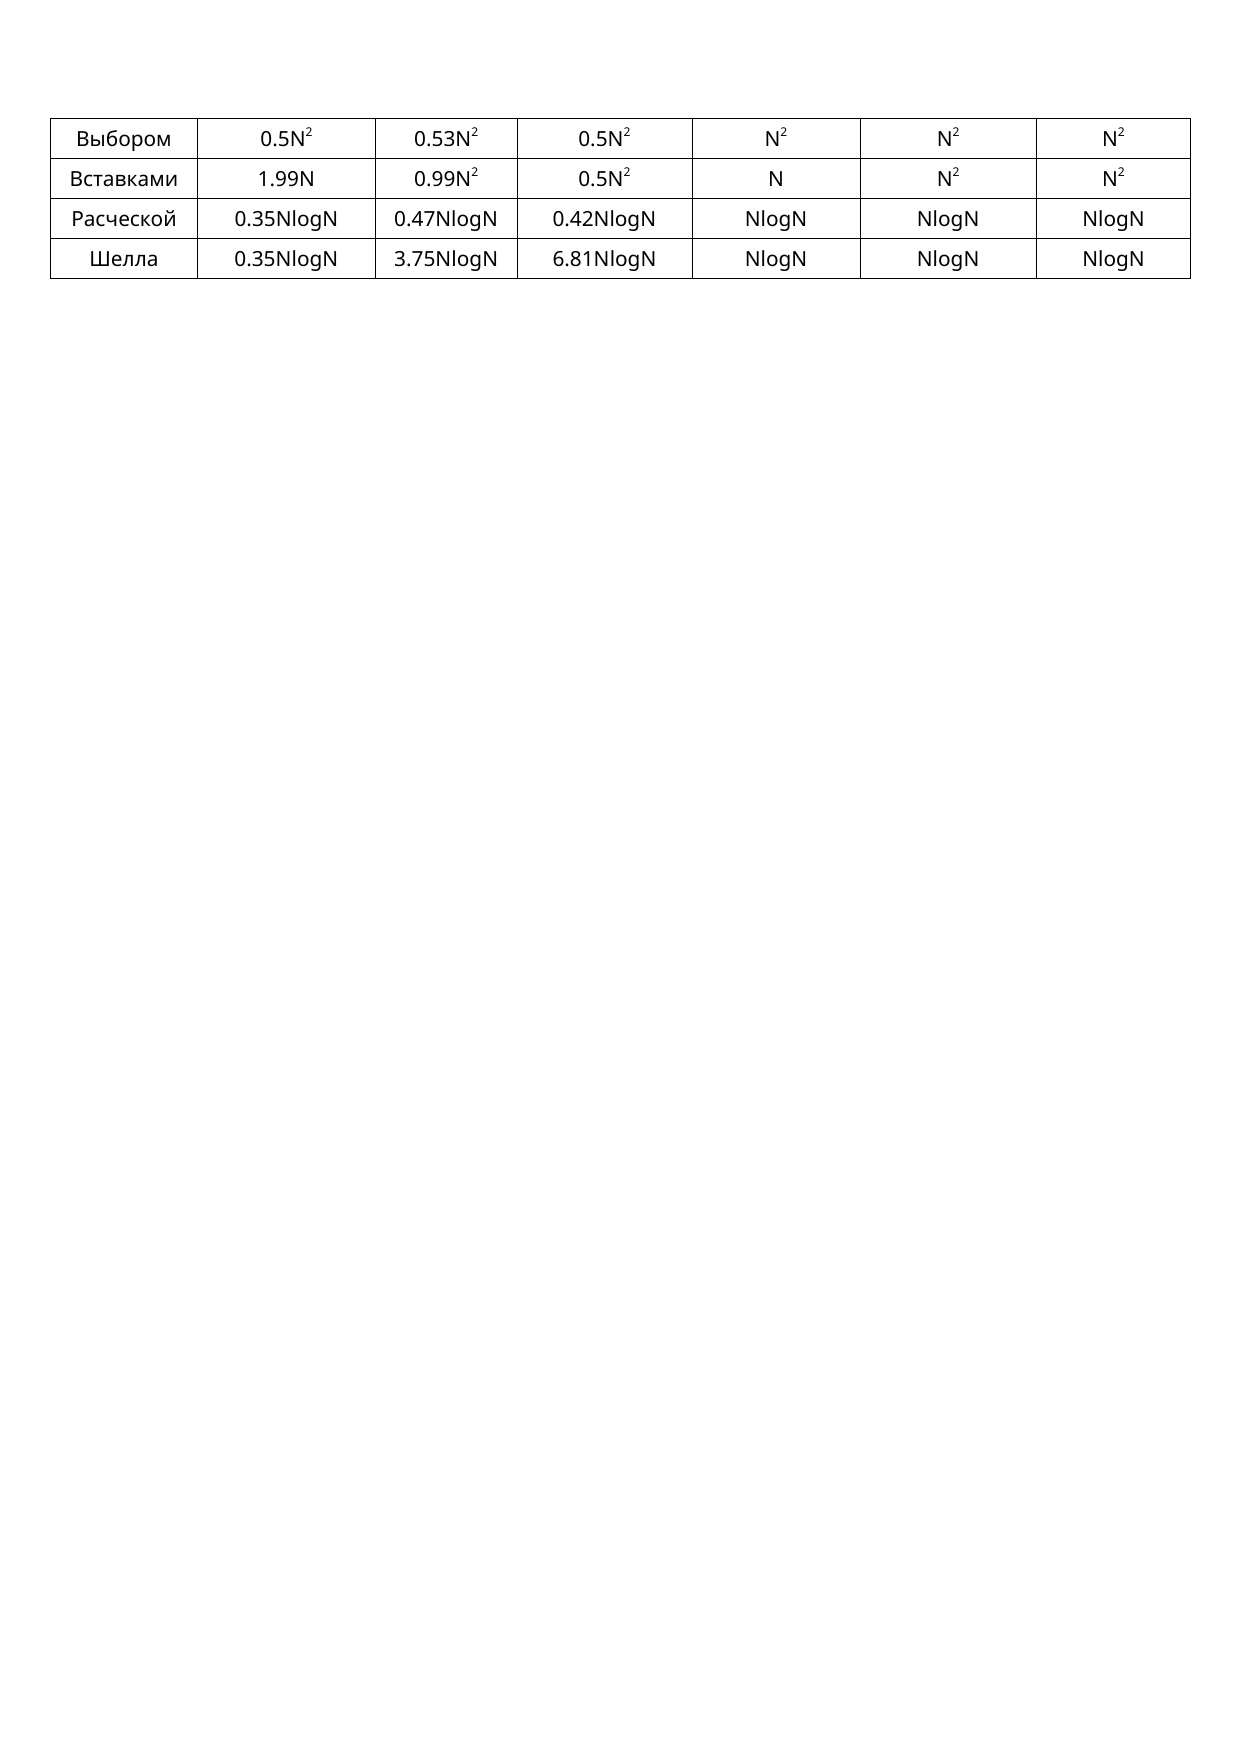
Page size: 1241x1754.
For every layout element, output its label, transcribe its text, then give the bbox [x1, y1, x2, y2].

table_cell 3.75NlogN [376, 239, 517, 278]
table_cell 0.5N2 [518, 119, 692, 158]
table_cell NlogN [861, 199, 1036, 238]
table_cell Выбором [51, 119, 197, 158]
table_cell 6.81NlogN [518, 239, 692, 278]
table_cell Вставками [51, 159, 197, 198]
table_cell NlogN [1037, 239, 1190, 278]
table_cell Расческой [51, 199, 197, 238]
table_cell NlogN [693, 239, 860, 278]
table_cell 0.35NlogN [198, 199, 375, 238]
table_cell N2 [1037, 159, 1190, 198]
table_cell N2 [861, 159, 1036, 198]
table_cell 1.99N [198, 159, 375, 198]
table_cell NlogN [693, 199, 860, 238]
table_cell 0.5N2 [518, 159, 692, 198]
table_cell N2 [861, 119, 1036, 158]
table_cell Шелла [51, 239, 197, 278]
table_cell 0.53N2 [376, 119, 517, 158]
table_cell 0.42NlogN [518, 199, 692, 238]
table_cell N2 [693, 119, 860, 158]
table_cell 0.99N2 [376, 159, 517, 198]
table_cell 0.5N2 [198, 119, 375, 158]
table_cell N [693, 159, 860, 198]
table_cell 0.47NlogN [376, 199, 517, 238]
table_cell N2 [1037, 119, 1190, 158]
table_cell NlogN [1037, 199, 1190, 238]
table_cell 0.35NlogN [198, 239, 375, 278]
table_cell NlogN [861, 239, 1036, 278]
